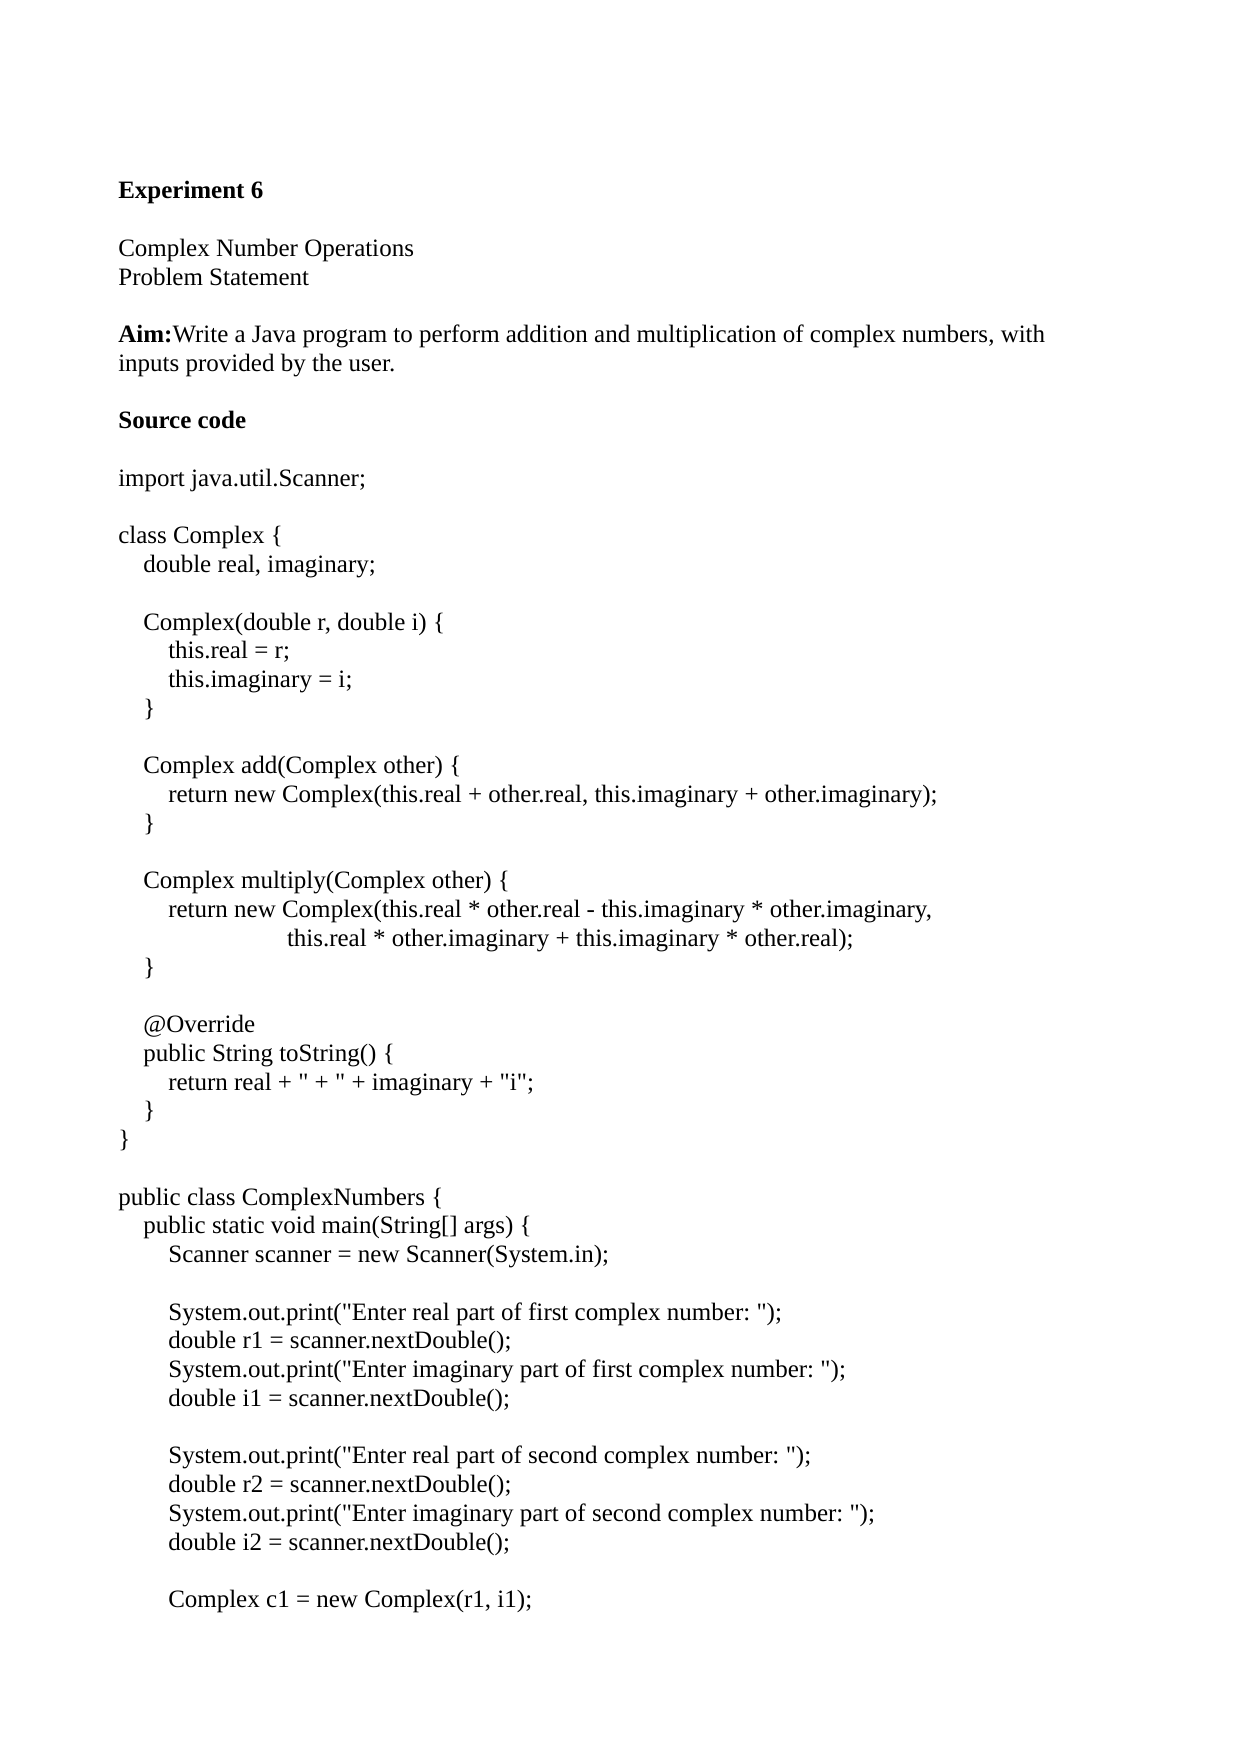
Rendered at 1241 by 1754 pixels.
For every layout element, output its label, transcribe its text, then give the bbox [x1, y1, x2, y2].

text Complex(double r, double i) { [118, 607, 1122, 636]
text public class ComplexNumbers { [118, 1182, 1122, 1211]
text inputs provided by the user. [118, 348, 1122, 377]
text Source code [118, 406, 1122, 434]
text Complex c1 = new Complex(r1, i1); [118, 1584, 1122, 1613]
text } [118, 952, 1122, 981]
text } [118, 808, 1122, 837]
text return real + " + " + imaginary + "i"; [118, 1067, 1122, 1096]
text System.out.print("Enter imaginary part of second complex number: "); [118, 1498, 1122, 1527]
text @Override [118, 1009, 1122, 1038]
text Complex multiply(Complex other) { [118, 866, 1122, 894]
text Aim:Write a Java program to perform addition and multiplication of complex numbers, with [118, 319, 1122, 348]
text import java.util.Scanner; [118, 463, 1122, 492]
text System.out.print("Enter real part of first complex number: "); [118, 1297, 1122, 1326]
text this.real = r; [118, 636, 1122, 664]
text } [118, 1124, 1122, 1153]
text public String toString() { [118, 1038, 1122, 1067]
text Scanner scanner = new Scanner(System.in); [118, 1239, 1122, 1268]
text Experiment 6 [118, 176, 1122, 204]
text } [118, 693, 1122, 722]
text Complex Number Operations [118, 233, 1122, 262]
text double i2 = scanner.nextDouble(); [118, 1527, 1122, 1556]
text double real, imaginary; [118, 549, 1122, 578]
text } [118, 1096, 1122, 1124]
text double r1 = scanner.nextDouble(); [118, 1326, 1122, 1354]
text double i1 = scanner.nextDouble(); [118, 1383, 1122, 1412]
text return new Complex(this.real + other.real, this.imaginary + other.imaginary); [118, 779, 1122, 808]
text Problem Statement [118, 262, 1122, 291]
text public static void main(String[] args) { [118, 1211, 1122, 1239]
text System.out.print("Enter real part of second complex number: "); [118, 1441, 1122, 1469]
text this.imaginary = i; [118, 664, 1122, 693]
text this.real * other.imaginary + this.imaginary * other.real); [118, 923, 1122, 952]
text double r2 = scanner.nextDouble(); [118, 1469, 1122, 1498]
text Complex add(Complex other) { [118, 751, 1122, 779]
text class Complex { [118, 521, 1122, 549]
text System.out.print("Enter imaginary part of first complex number: "); [118, 1354, 1122, 1383]
text return new Complex(this.real * other.real - this.imaginary * other.imaginary, [118, 894, 1122, 923]
